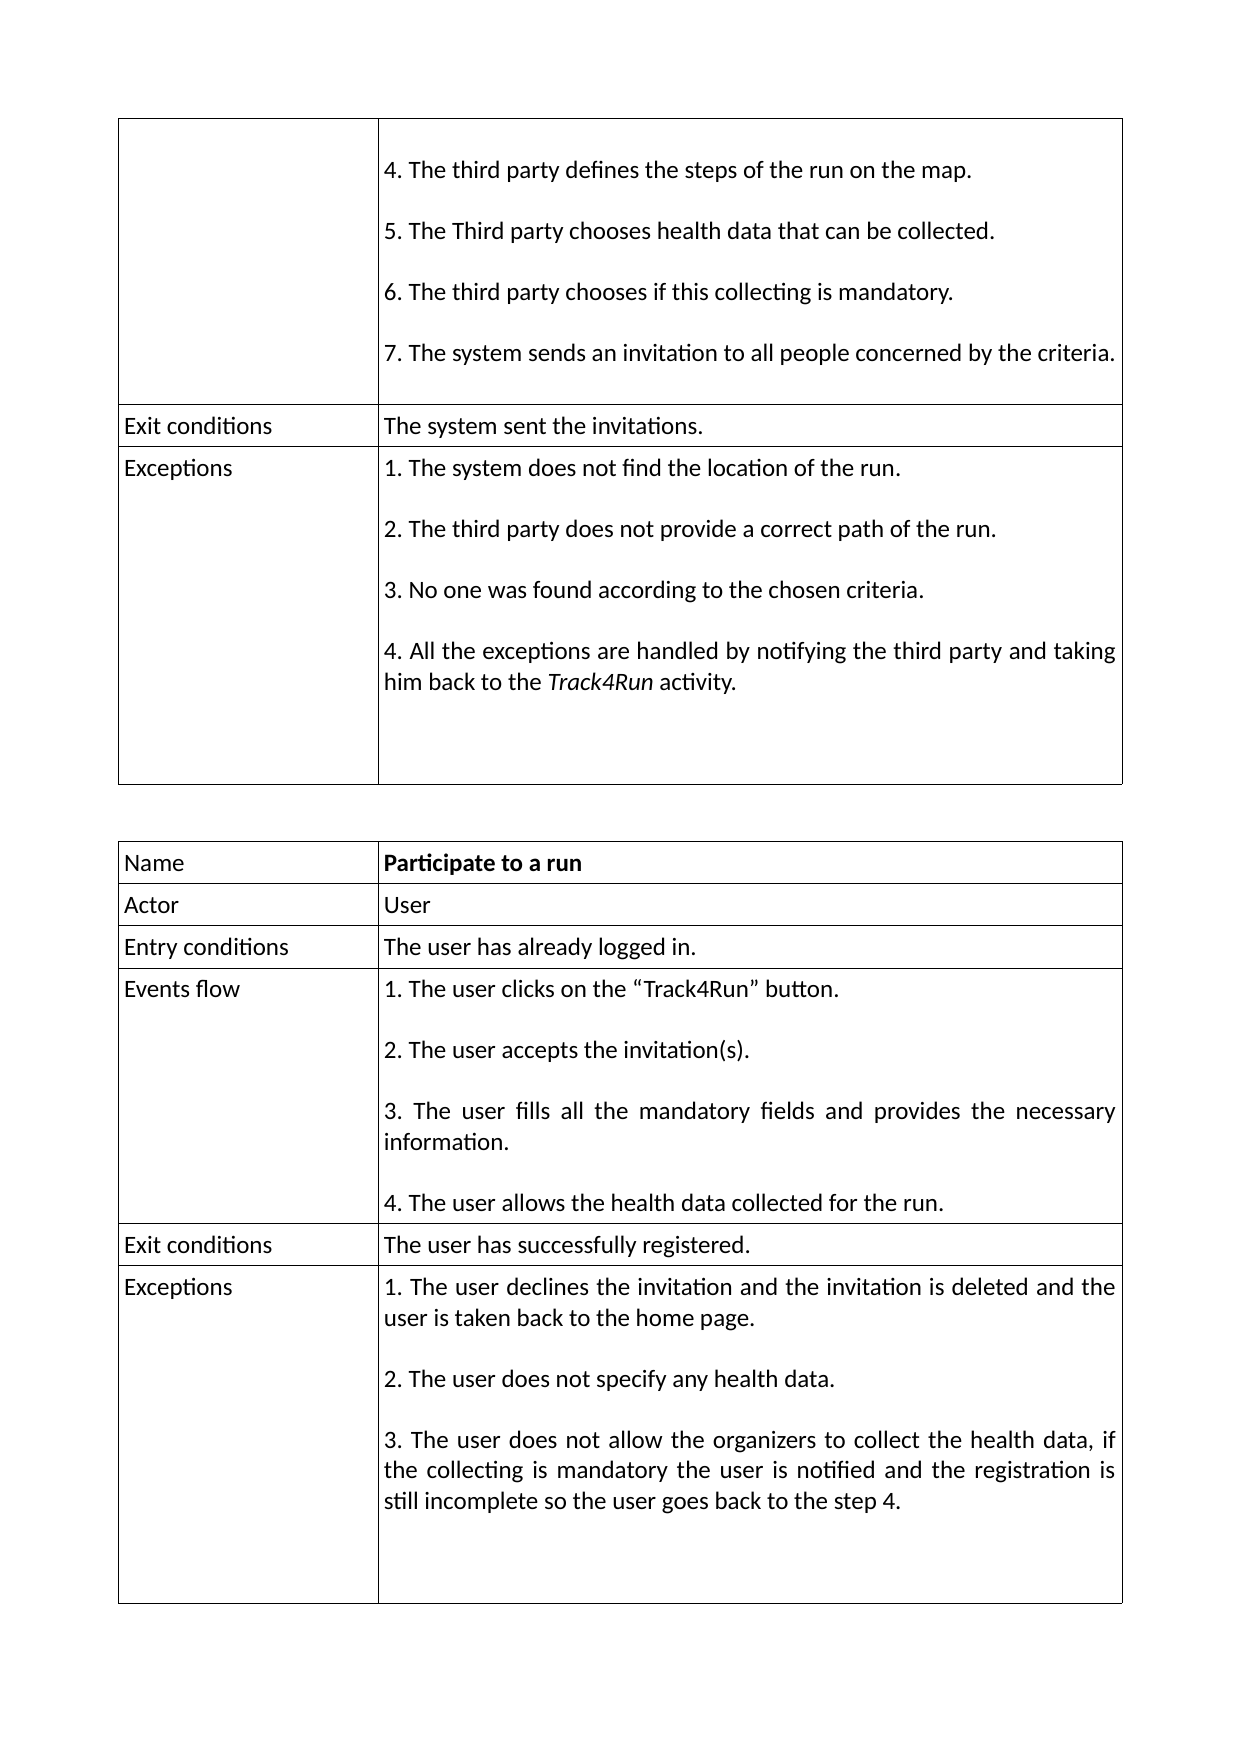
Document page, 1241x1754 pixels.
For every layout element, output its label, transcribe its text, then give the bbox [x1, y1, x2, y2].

table_cell Exit conditions [119, 1224, 378, 1265]
table_cell Events flow [119, 969, 378, 1223]
table_cell 1. The user declines the invitation and the invitation is deleted and the user is taken back to the home page. 2. The user does not specify any health data. 3. The user does not allow the organizers to collect the health data, if the collecting is mandatory the user is notified and the registration is still incomplete so the user goes back to the step 4. [379, 1266, 1122, 1602]
table_cell Actor [119, 884, 378, 925]
table_cell Exceptions [119, 1266, 378, 1602]
table_header Name [119, 842, 378, 883]
table_cell The system sent the invitations. [379, 405, 1122, 446]
table_cell Entry conditions [119, 926, 378, 967]
table_cell The user has already logged in. [379, 926, 1122, 967]
table_cell Exit conditions [119, 405, 378, 446]
table_cell [119, 119, 378, 404]
table_cell Exceptions [119, 447, 378, 784]
table_cell User [379, 884, 1122, 925]
table_cell The user has successfully registered. [379, 1224, 1122, 1265]
table_cell 4. The third party defines the steps of the run on the map. 5. The Third party chooses health data that can be collected. 6. The third party chooses if this collecting is mandatory. 7. The system sends an invitation to all people concerned by the criteria. [379, 119, 1122, 404]
table_cell 1. The user clicks on the “Track4Run” button. 2. The user accepts the invitation(s). 3. The user fills all the mandatory fields and provides the necessary information. 4. The user allows the health data collected for the run. [379, 969, 1122, 1223]
table_header Participate to a run [379, 842, 1122, 883]
table_cell 1. The system does not find the location of the run. 2. The third party does not provide a correct path of the run. 3. No one was found according to the chosen criteria. 4. All the exceptions are handled by notifying the third party and taking him back to the Track4Run activity. [379, 447, 1122, 784]
